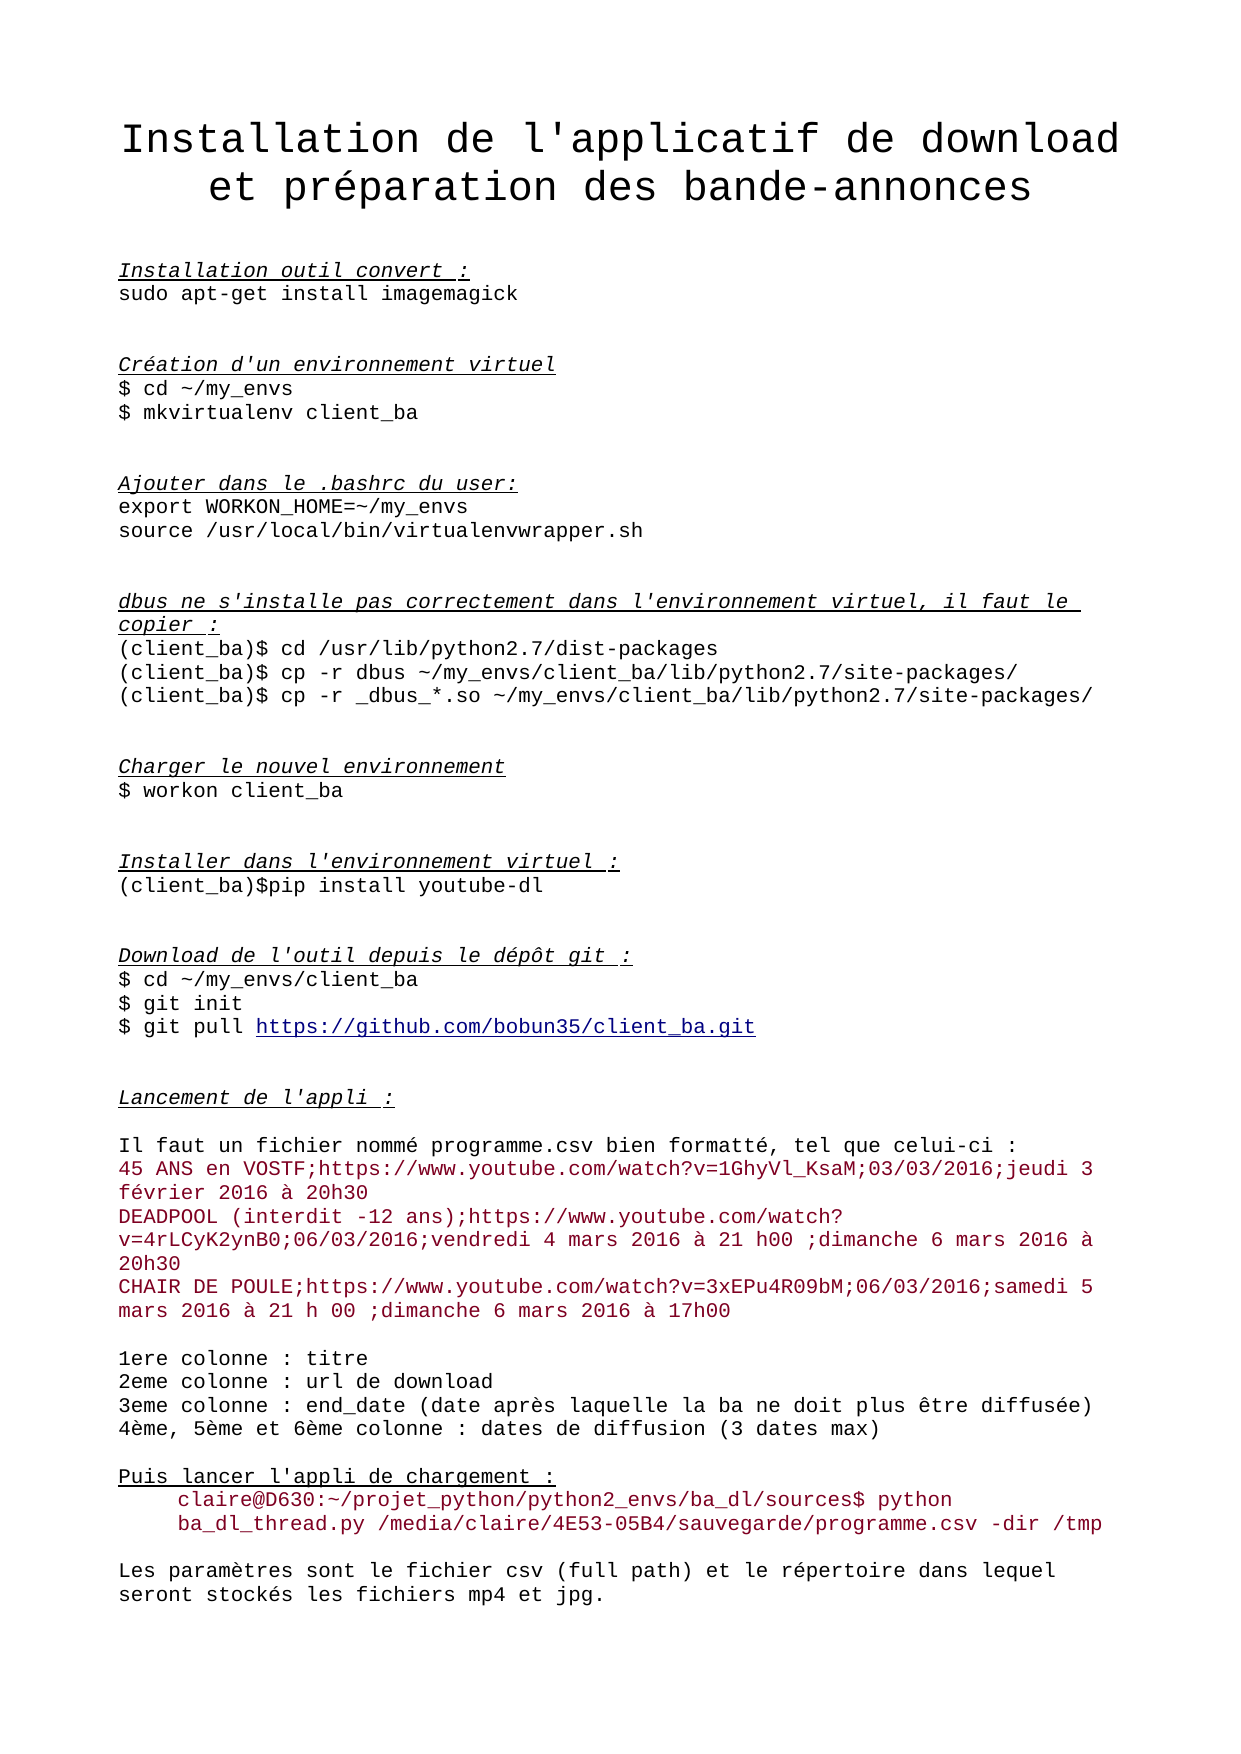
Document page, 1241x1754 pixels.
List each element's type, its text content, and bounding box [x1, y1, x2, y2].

text 1ere colonne : titre [118, 1347, 1122, 1371]
text $ git init [118, 993, 1122, 1016]
text export WORKON_HOME=~/my_envs [118, 496, 1122, 520]
text 4ème, 5ème et 6ème colonne : dates de diffusion (3 dates max) [118, 1418, 1122, 1442]
text 45 ANS en VOSTF;https://www.youtube.com/watch?v=1GhyVl_KsaM;03/03/2016;jeudi 3 février 2016 à 20h30 [118, 1158, 1122, 1206]
text $ mkvirtualenv client_ba [118, 402, 1122, 425]
text Installation outil convert : [118, 260, 1122, 283]
text $ cd ~/my_envs [118, 378, 1122, 402]
text Il faut un fichier nommé programme.csv bien formatté, tel que celui-ci : [118, 1135, 1122, 1158]
text dbus ne s'installe pas correctement dans l'environnement virtuel, il faut le copier : [118, 591, 1122, 638]
text (client_ba)$pip install youtube-dl [118, 874, 1122, 898]
text Création d'un environnement virtuel [118, 354, 1122, 378]
text sudo apt-get install imagemagick [118, 283, 1122, 307]
text Puis lancer l'appli de chargement : [118, 1466, 1122, 1489]
text (client_ba)$ cp -r dbus ~/my_envs/client_ba/lib/python2.7/site-packages/ [118, 662, 1122, 685]
text $ cd ~/my_envs/client_ba [118, 969, 1122, 993]
text 2eme colonne : url de download [118, 1371, 1122, 1395]
text Installation de l'applicatif de download et préparation des bande-annonces [118, 118, 1122, 212]
text Ajouter dans le .bashrc du user: [118, 473, 1122, 496]
text Installer dans l'environnement virtuel : [118, 851, 1122, 874]
text $ git pull https://github.com/bobun35/client_ba.git [118, 1016, 1122, 1040]
text Lancement de l'appli : [118, 1087, 1122, 1111]
text (client_ba)$ cd /usr/lib/python2.7/dist-packages [118, 638, 1122, 662]
text (client_ba)$ cp -r _dbus_*.so ~/my_envs/client_ba/lib/python2.7/site-packages/ [118, 685, 1122, 709]
text 3eme colonne : end_date (date après laquelle la ba ne doit plus être diffusée) [118, 1395, 1122, 1418]
text claire@D630:~/projet_python/python2_envs/ba_dl/sources$ python ba_dl_thread.py /media/claire/4E53-05B4/sauvegarde/programme.csv -dir /tmp [177, 1489, 1122, 1537]
text Les paramètres sont le fichier csv (full path) et le répertoire dans lequel seront stockés les fichiers mp4 et jpg. [118, 1560, 1122, 1608]
text DEADPOOL (interdit -12 ans);https://www.youtube.com/watch?v=4rLCyK2ynB0;06/03/2016;vendredi 4 mars 2016 à 21 h00 ;dimanche 6 mars 2016 à 20h30 [118, 1206, 1122, 1277]
text Charger le nouvel environnement [118, 756, 1122, 780]
text Download de l'outil depuis le dépôt git : [118, 946, 1122, 969]
text $ workon client_ba [118, 780, 1122, 804]
text source /usr/local/bin/virtualenvwrapper.sh [118, 520, 1122, 543]
text CHAIR DE POULE;https://www.youtube.com/watch?v=3xEPu4R09bM;06/03/2016;samedi 5 mars 2016 à 21 h 00 ;dimanche 6 mars 2016 à 17h00 [118, 1277, 1122, 1324]
